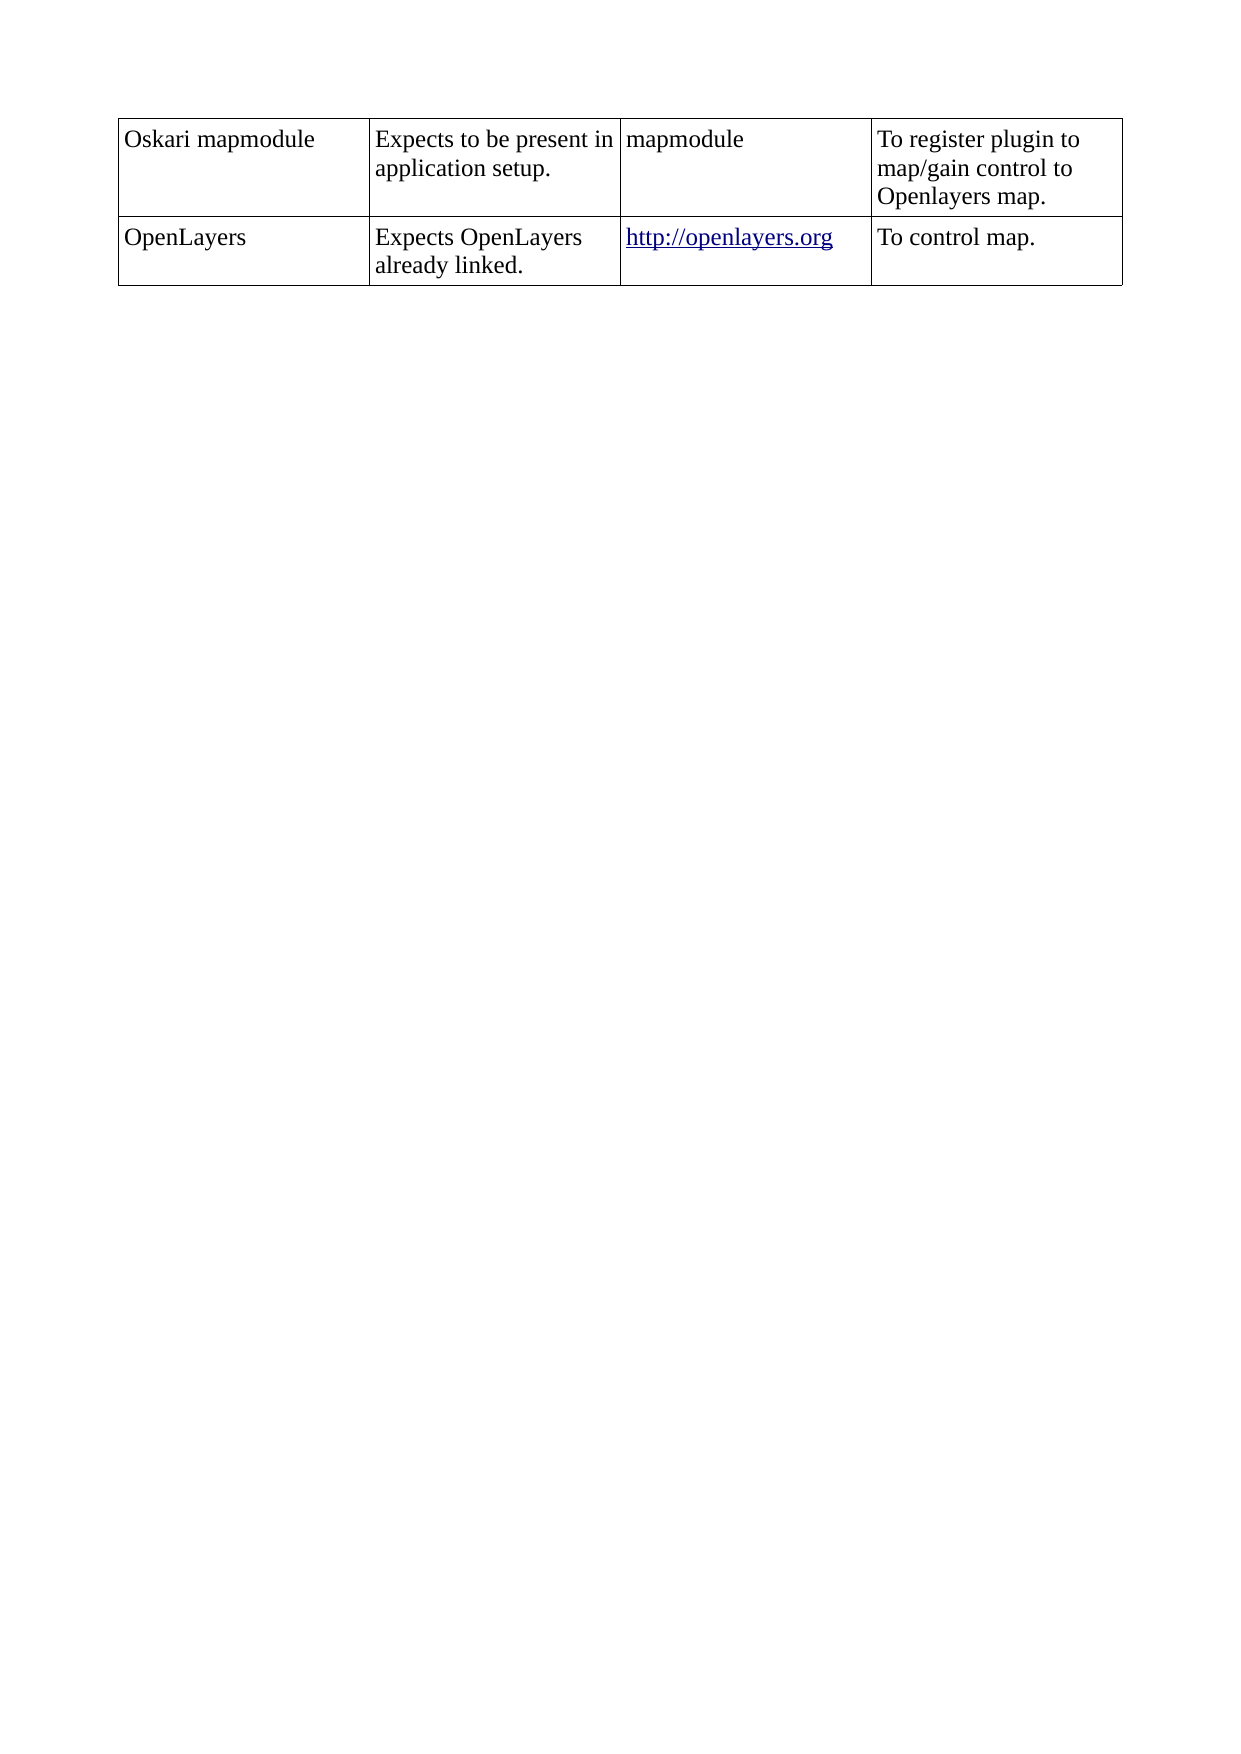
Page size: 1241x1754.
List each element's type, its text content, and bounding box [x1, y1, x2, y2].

table_cell To control map. [872, 217, 1122, 285]
table_cell To register plugin to map/gain control to Openlayers map. [872, 119, 1122, 216]
table_cell OpenLayers [119, 217, 369, 285]
table_cell mapmodule [621, 119, 871, 216]
table_cell Oskari mapmodule [119, 119, 369, 216]
table_cell http://openlayers.org [621, 217, 871, 285]
table_cell Expects OpenLayers already linked. [370, 217, 620, 285]
table_cell Expects to be present in application setup. [370, 119, 620, 216]
